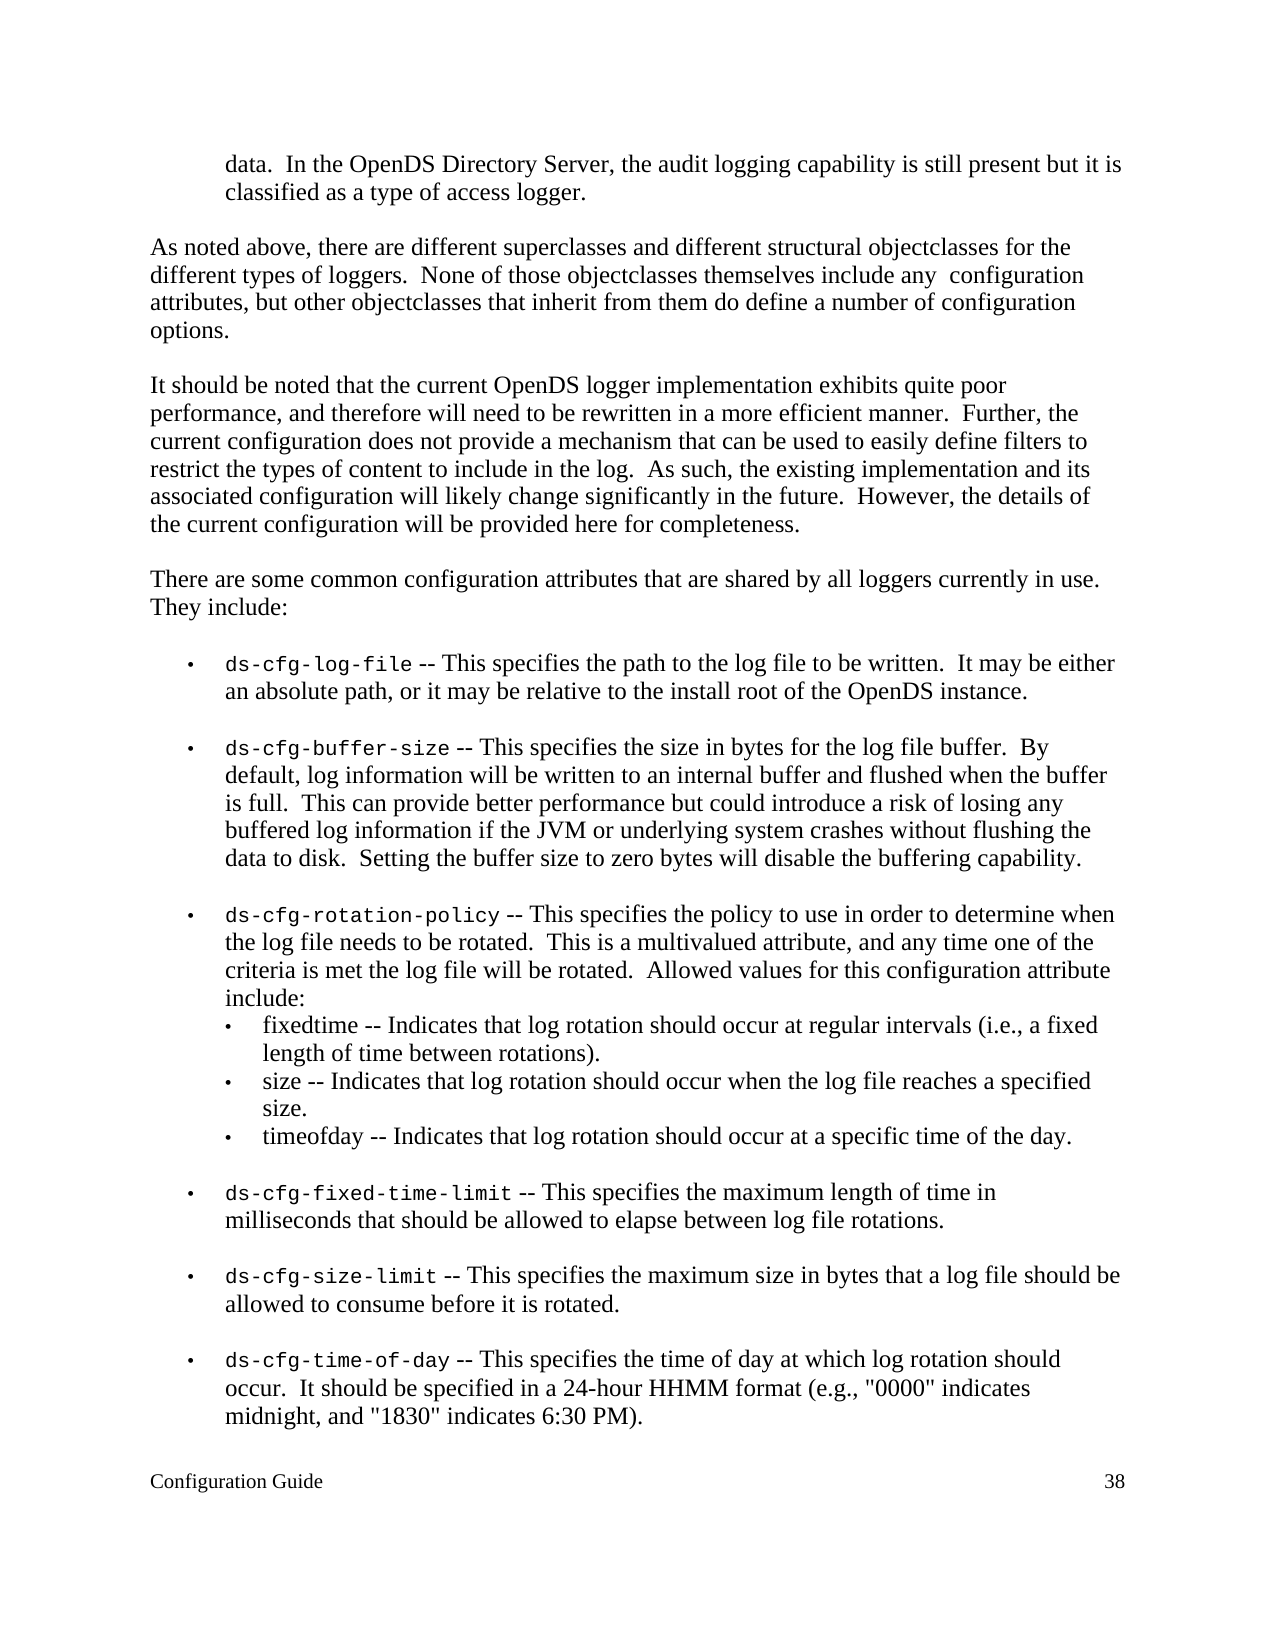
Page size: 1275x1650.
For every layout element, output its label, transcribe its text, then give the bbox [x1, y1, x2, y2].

list ds-cfg-time-of-day -- This specifies the time of day at which log rotation should occur. It should be specified in a 24-hour HHMM format (e.g., "0000" indicates midnight, and "1830" indicates 6:30 PM). [187, 1346, 1125, 1429]
list ds-cfg-rotation-policy -- This specifies the policy to use in order to determine when the log file needs to be rotated. This is a multivalued attribute, and any time one of the criteria is met the log file will be rotated. Allowed values for this configuration attribute include: [187, 900, 1125, 1011]
list ds-cfg-buffer-size -- This specifies the size in bytes for the log file buffer. By default, log information will be written to an internal buffer and flushed when the buffer is full. This can provide better performance but could introduce a risk of losing any buffered log information if the JVM or underlying system crashes without flushing the data to disk. Setting the buffer size to zero bytes will disable the buffering capability. [187, 733, 1125, 872]
text It should be noted that the current OpenDS logger implementation exhibits quite poor performance, and therefore will need to be rewritten in a more efficient manner. Further, the current configuration does not provide a mechanism that can be used to easily define filters to restrict the types of content to include in the log. As such, the existing implementation and its associated configuration will likely change significantly in the future. However, the details of the current configuration will be provided here for completeness. [150, 372, 1125, 538]
text There are some common configuration attributes that are shared by all loggers currently in use. They include: [150, 566, 1125, 621]
list timeofday -- Indicates that log rotation should occur at a specific time of the day. [225, 1122, 1125, 1150]
list data. In the OpenDS Directory Server, the audit logging capability is still present but it is classified as a type of access logger. [187, 150, 1125, 205]
list ds-cfg-log-file -- This specifies the path to the log file to be written. It may be either an absolute path, or it may be relative to the install root of the OpenDS instance. [187, 649, 1125, 705]
list ds-cfg-fixed-time-limit -- This specifies the maximum length of time in milliseconds that should be allowed to elapse between log file rotations. [187, 1178, 1125, 1234]
text As noted above, there are different superclasses and different structural objectclasses for the different types of loggers. None of those objectclasses themselves include any configuration attributes, but other objectclasses that inherit from them do define a number of configuration options. [150, 233, 1125, 344]
list fixedtime -- Indicates that log rotation should occur at regular intervals (i.e., a fixed length of time between rotations). [225, 1011, 1125, 1067]
list size -- Indicates that log rotation should occur when the log file reaches a specified size. [225, 1067, 1125, 1122]
list ds-cfg-size-limit -- This specifies the maximum size in bytes that a log file should be allowed to consume before it is rotated. [187, 1262, 1125, 1318]
